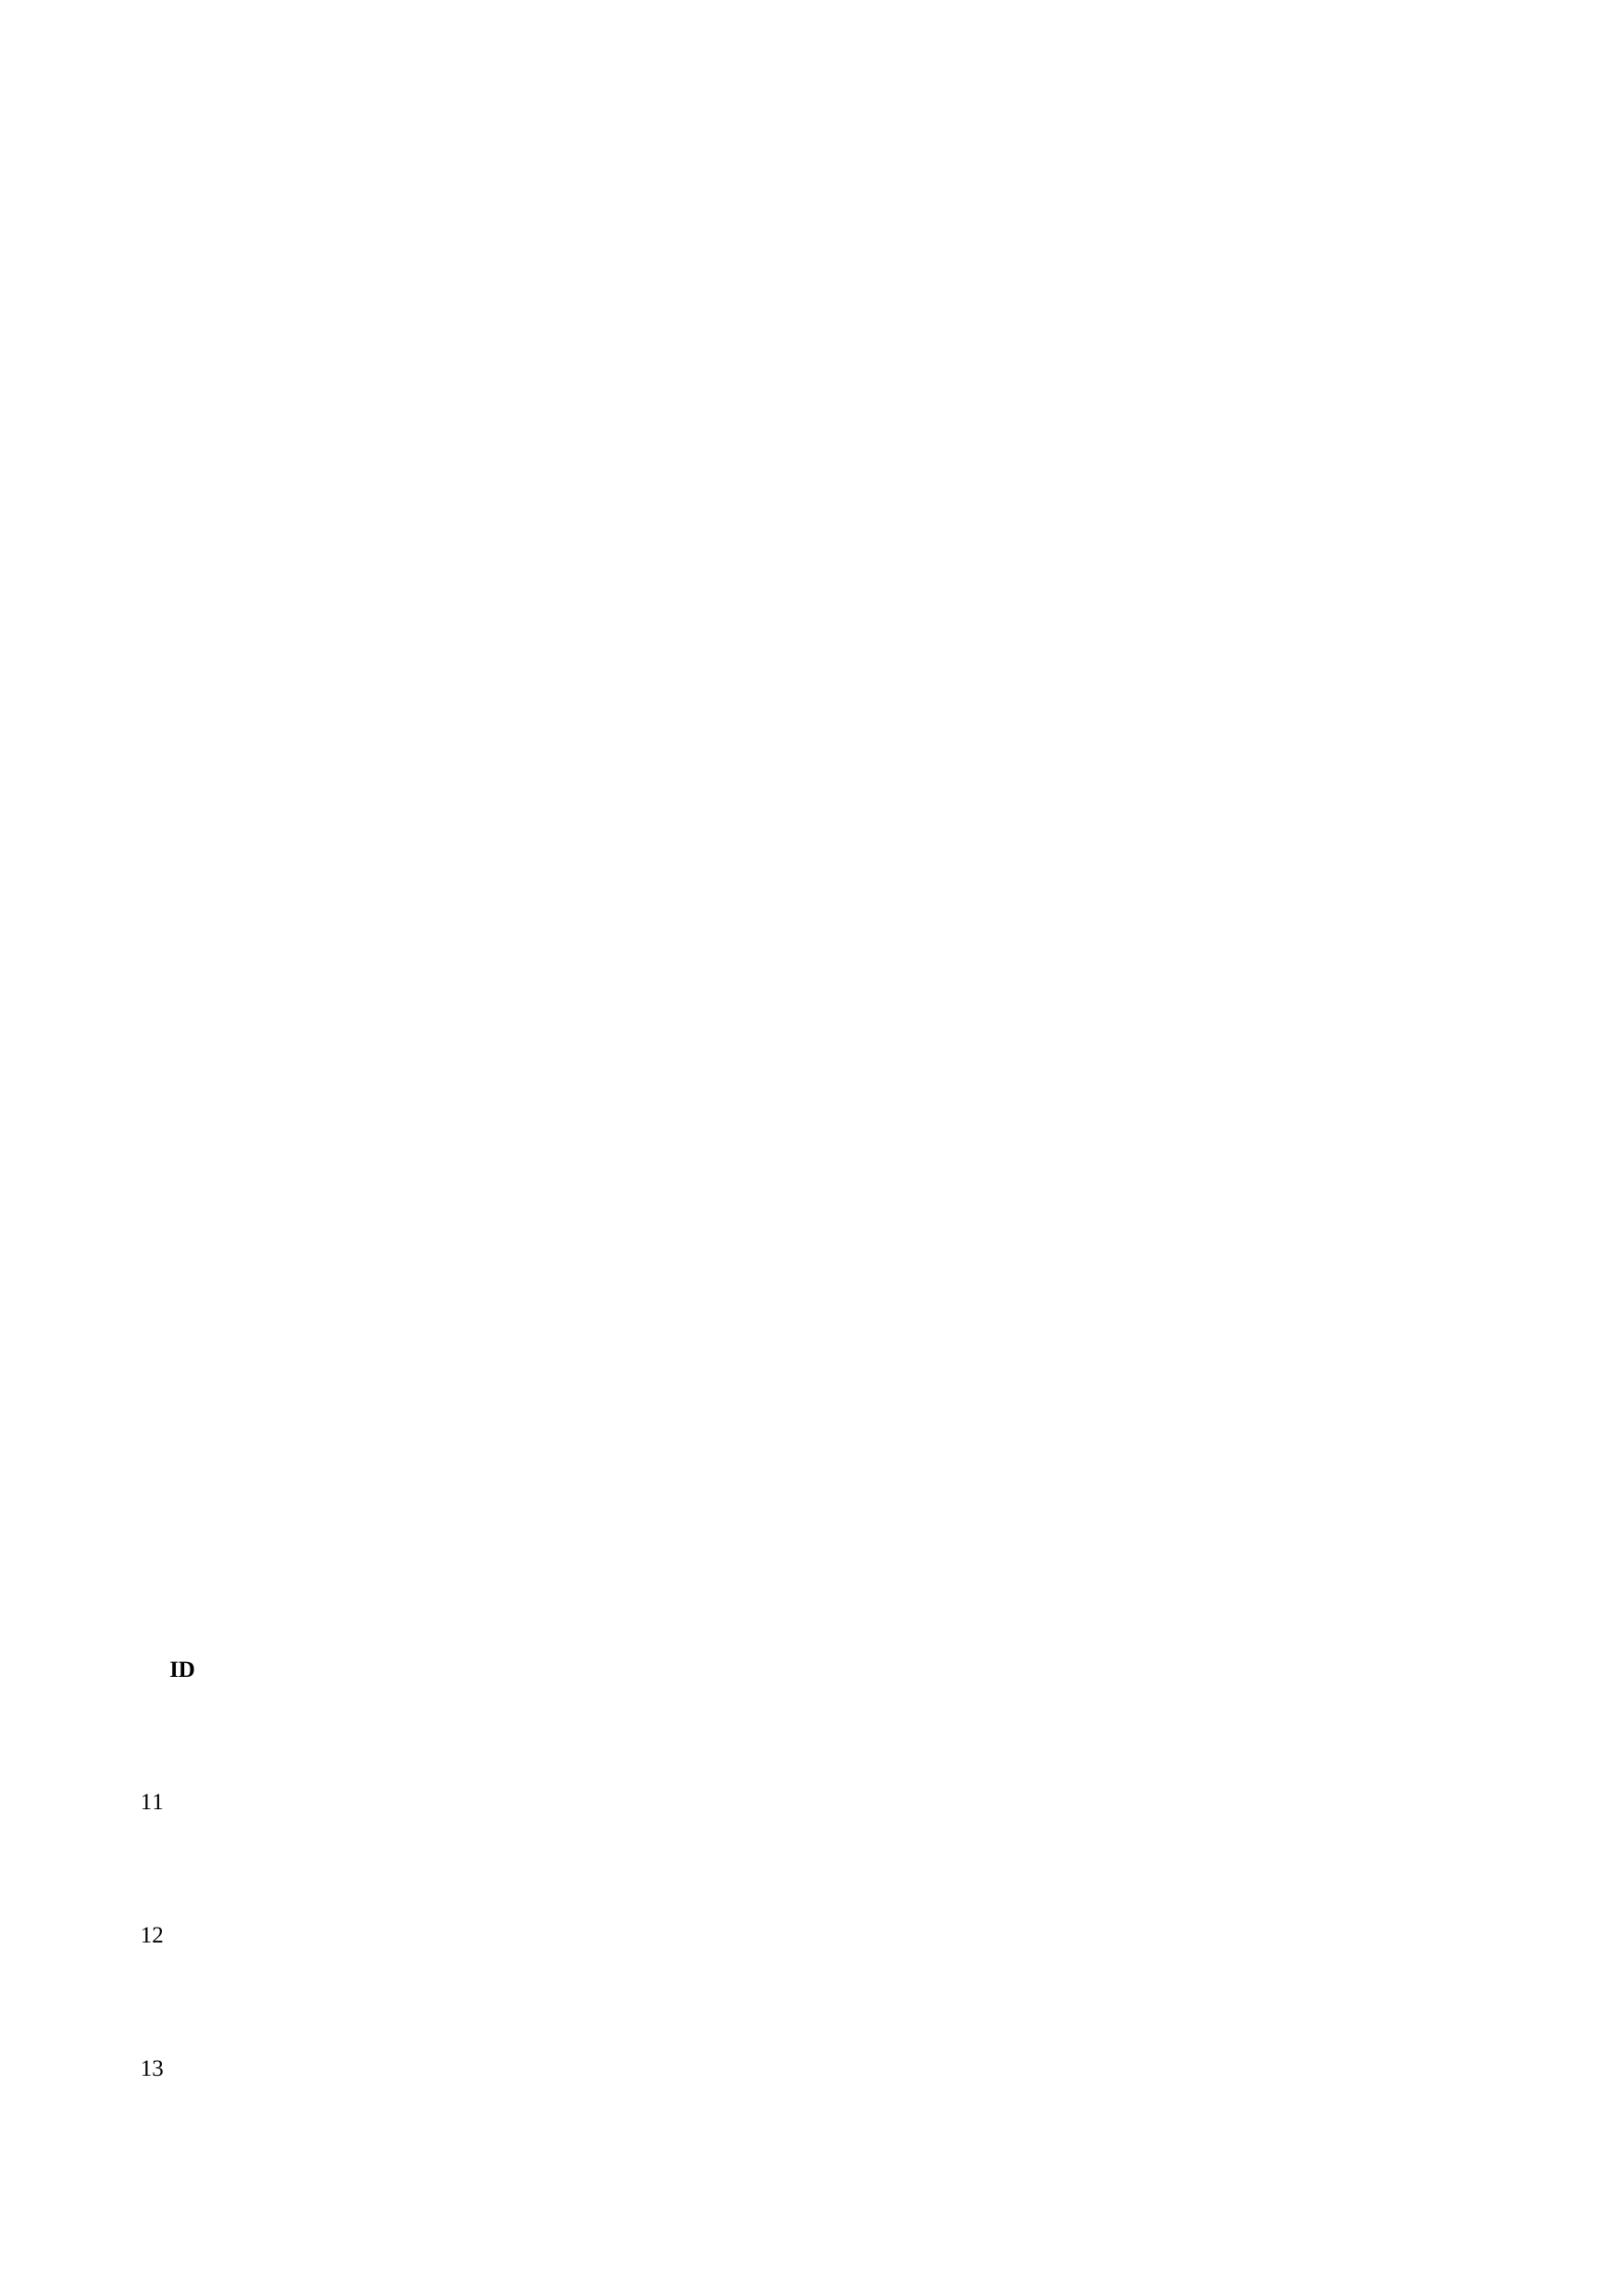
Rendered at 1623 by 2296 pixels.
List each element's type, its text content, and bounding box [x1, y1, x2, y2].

table_cell [139, 1203, 226, 1336]
table_cell 12 [139, 1868, 226, 2001]
table_cell [139, 937, 226, 1070]
table_cell 11 [139, 1735, 226, 1868]
table_cell [139, 405, 226, 538]
table_cell ID [139, 1602, 226, 1735]
table_cell [139, 1070, 226, 1203]
table_cell [139, 1470, 226, 1602]
table_cell [139, 272, 226, 404]
table_cell [139, 1336, 226, 1469]
table_cell [139, 671, 226, 804]
table_header [139, 139, 226, 272]
table_cell [139, 538, 226, 671]
table_cell [139, 804, 226, 937]
table_cell 13 [139, 2002, 226, 2134]
